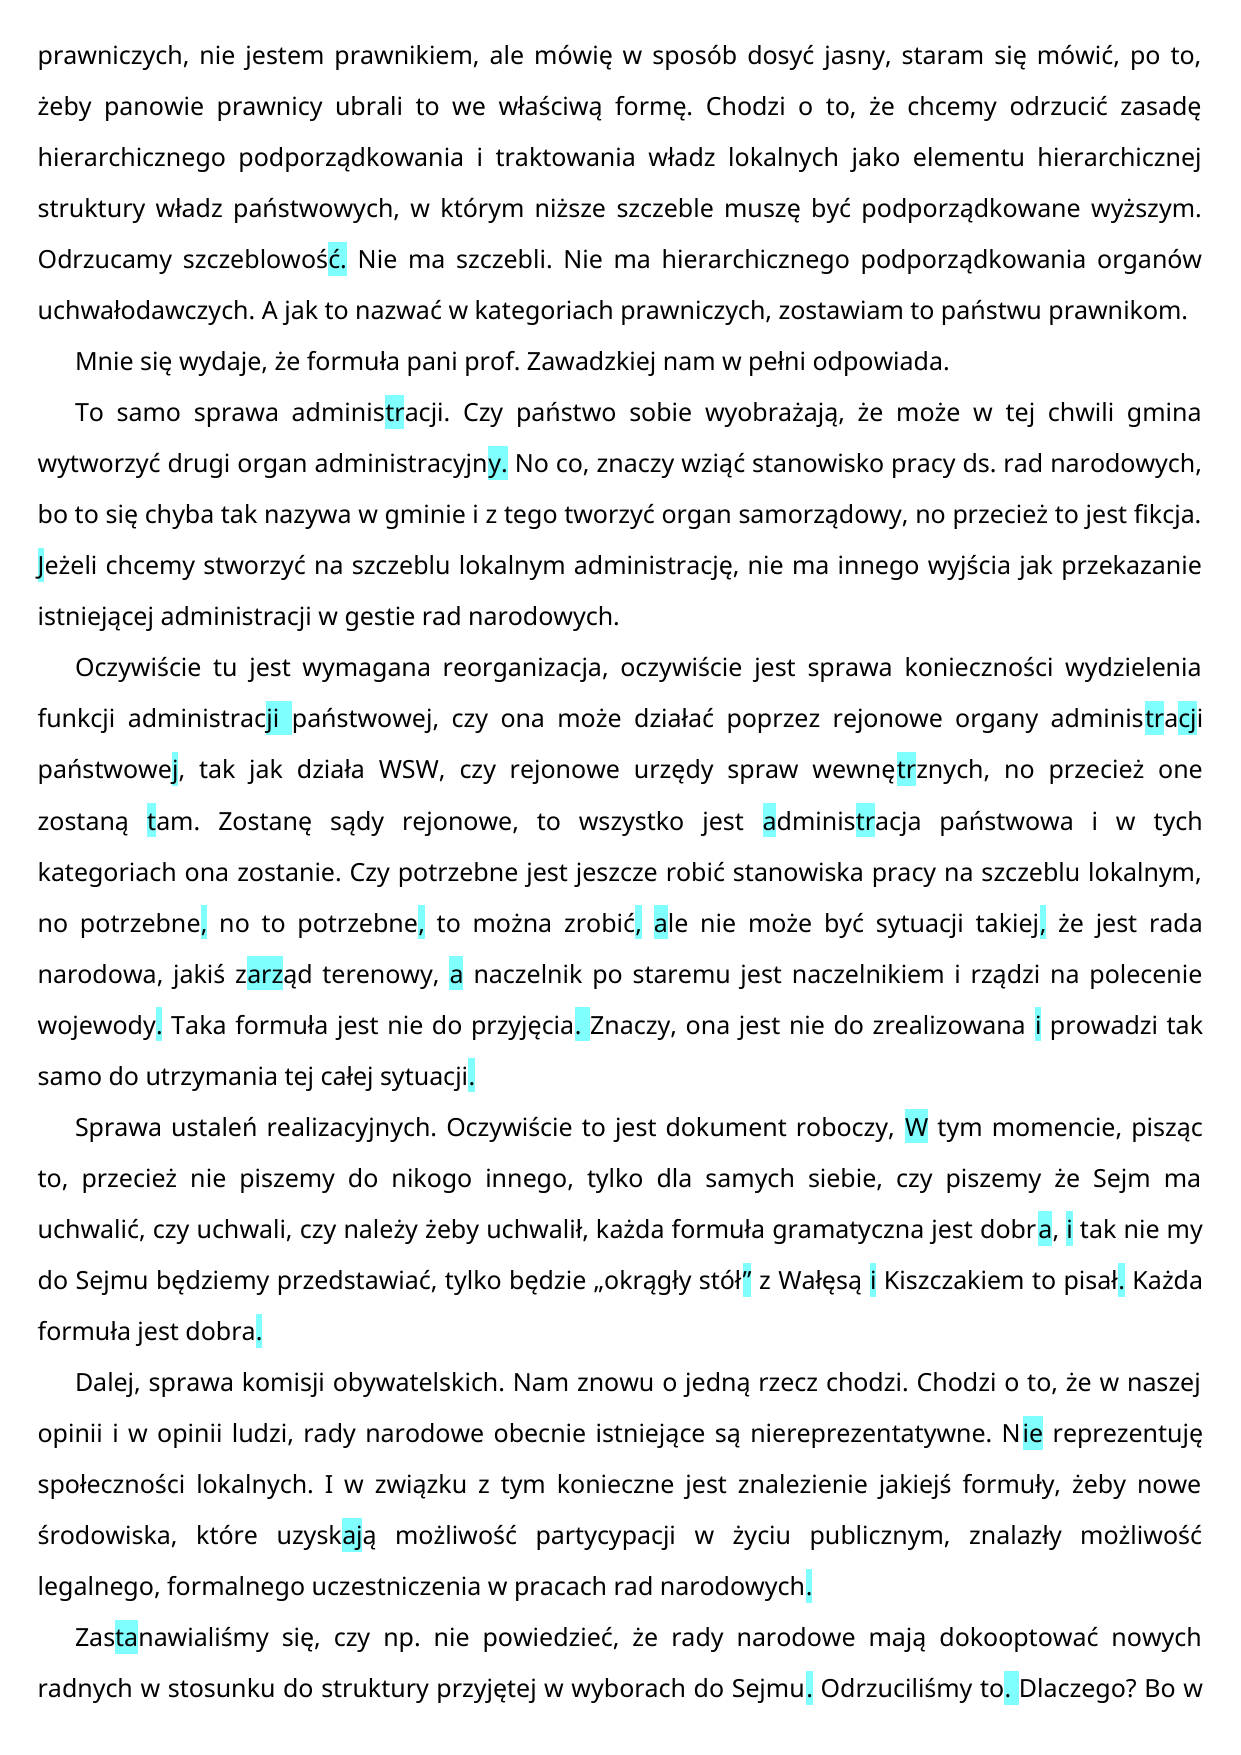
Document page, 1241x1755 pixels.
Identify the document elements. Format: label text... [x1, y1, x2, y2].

text Mnie się wydaje, że formuła pani prof. Zawadzkiej nam w pełni odpowiada. [37, 344, 1203, 378]
text Sprawa ustaleń realizacyjnych. Oczywiście to jest dokument roboczy, W tym momencie, pisząc to, przecież nie piszemy do nikogo innego, tylko dla samych siebie, czy piszemy że Sejm ma uchwalić, czy uchwali, czy należy żeby uchwalił, każda formuła gramatyczna jest dobra, i tak nie my do Sejmu będziemy przedstawiać, tylko będzie „okrągły stół” z Wałęsą i Kiszczakiem to pisał. Każda formuła jest dobra. [37, 1109, 1203, 1348]
text Zastanawialiśmy się, czy np. nie powiedzieć, że rady narodowe mają dokooptować nowych radnych w stosunku do struktury przyjętej w wyborach do Sejmu. Odrzuciliśmy to. Dlaczego? Bo w [37, 1620, 1203, 1705]
text To samo sprawa administracji. Czy państwo sobie wyobrażają, że może w tej chwili gmina wytworzyć drugi organ administracyjny. No co, znaczy wziąć stanowisko pracy ds. rad narodowych, bo to się chyba tak nazywa w gminie i z tego tworzyć organ samorządowy, no przecież to jest fikcja. Jeżeli chcemy stworzyć na szczeblu lokalnym administrację, nie ma innego wyjścia jak przekazanie istniejącej administracji w gestie rad narodowych. [37, 395, 1203, 633]
text prawniczych, nie jestem prawnikiem, ale mówię w sposób dosyć jasny, staram się mówić, po to, żeby panowie prawnicy ubrali to we właściwą formę. Chodzi o to, że chcemy odrzucić zasadę hierarchicznego podporządkowania i traktowania władz lokalnych jako elementu hierarchicznej struktury władz państwowych, w którym niższe szczeble muszę być podporządkowane wyższym. Odrzucamy szczeblowość. Nie ma szczebli. Nie ma hierarchicznego podporządkowania organów uchwałodawczych. A jak to nazwać w kategoriach prawniczych, zostawiam to państwu prawnikom. [37, 37, 1203, 327]
text Dalej, sprawa komisji obywatelskich. Nam znowu o jedną rzecz chodzi. Chodzi o to, że w naszej opinii i w opinii ludzi, rady narodowe obecnie istniejące są niereprezentatywne. Nie reprezentuję społeczności lokalnych. I w związku z tym konieczne jest znalezienie jakiejś formuły, żeby nowe środowiska, które uzyskają możliwość partycypacji w życiu publicznym, znalazły możliwość legalnego, formalnego uczestniczenia w pracach rad narodowych. [37, 1364, 1203, 1603]
text Oczywiście tu jest wymagana reorganizacja, oczywiście jest sprawa konieczności wydzielenia funkcji administracji państwowej, czy ona może działać poprzez rejonowe organy administracji państwowej, tak jak działa WSW, czy rejonowe urzędy spraw wewnętrznych, no przecież one zostaną tam. Zostanę sądy rejonowe, to wszystko jest administracja państwowa i w tych kategoriach ona zostanie. Czy potrzebne jest jeszcze robić stanowiska pracy na szczeblu lokalnym, no potrzebne, no to potrzebne, to można zrobić, ale nie może być sytuacji takiej, że jest rada narodowa, jakiś zarząd terenowy, a naczelnik po staremu jest naczelnikiem i rządzi na polecenie wojewody. Taka formuła jest nie do przyjęcia. Znaczy, ona jest nie do zrealizowana i prowadzi tak samo do utrzymania tej całej sytuacji. [37, 650, 1203, 1092]
